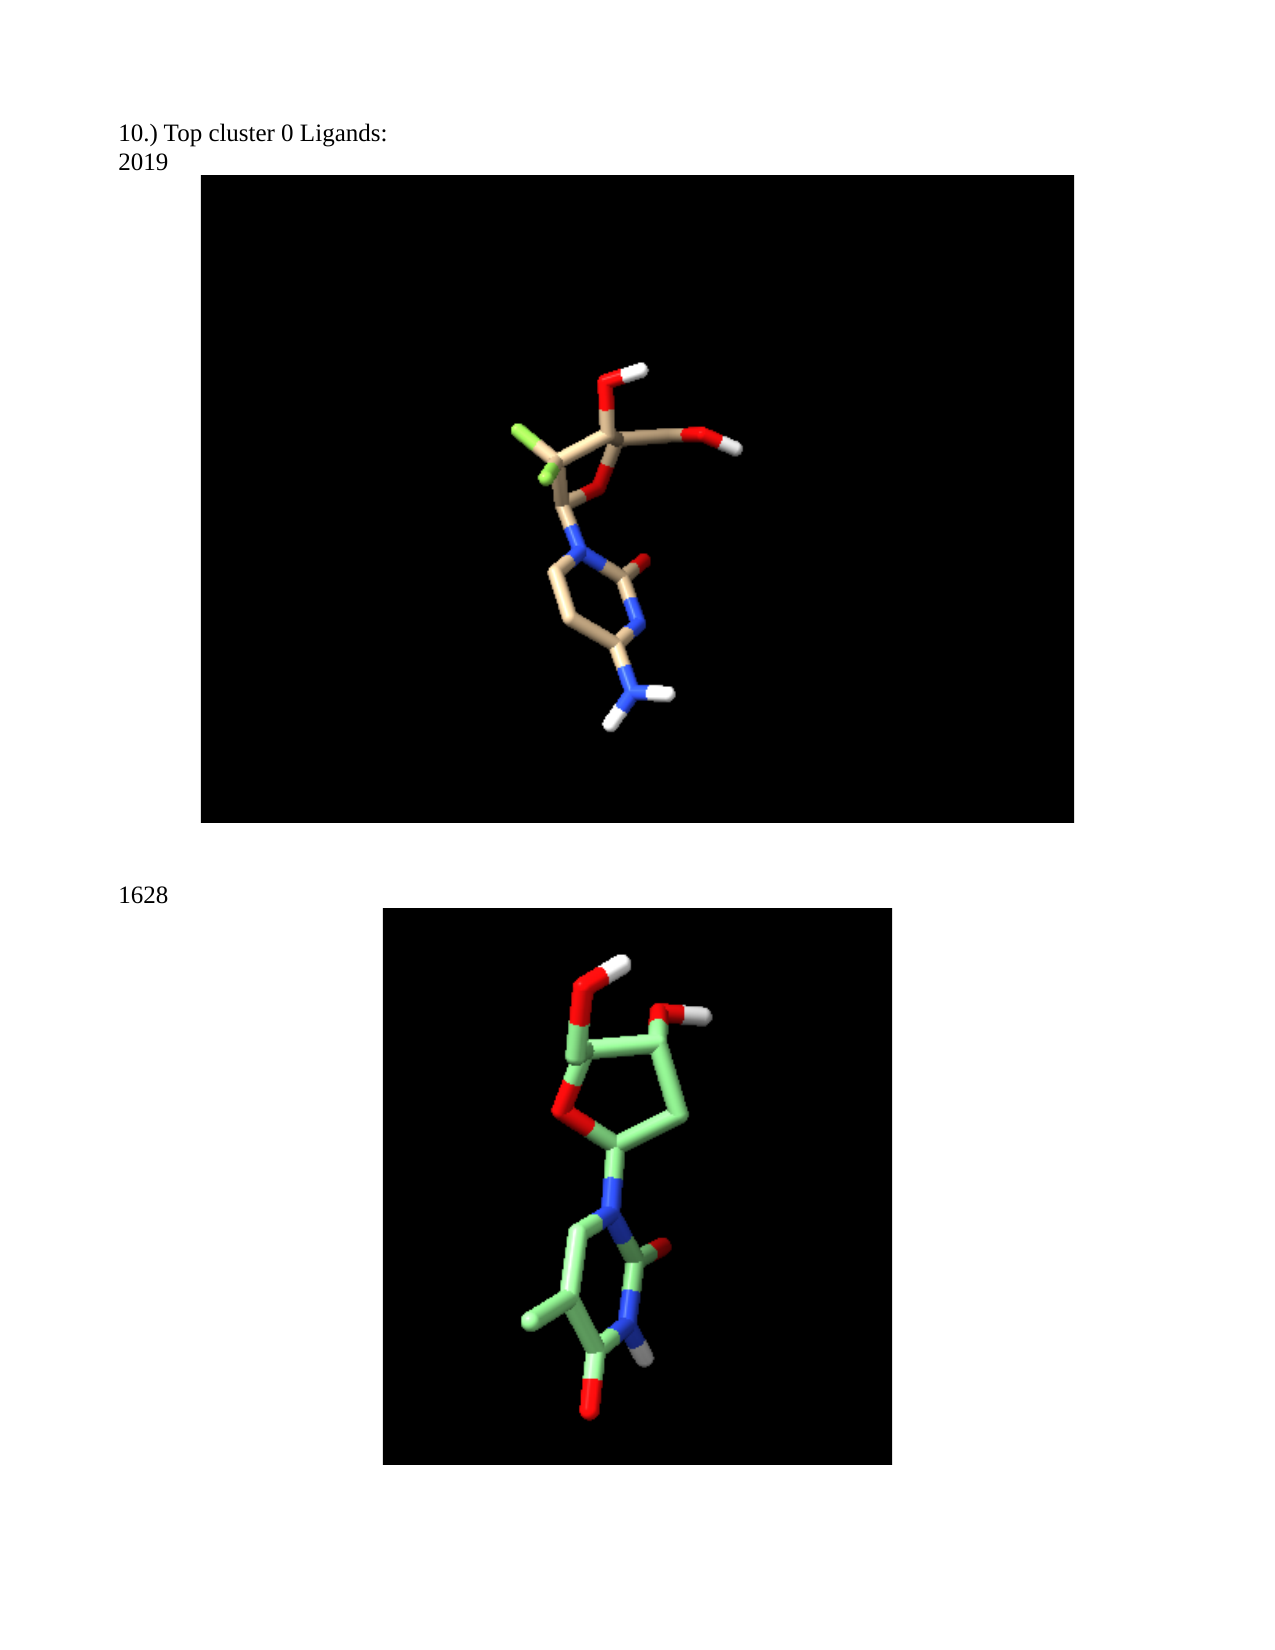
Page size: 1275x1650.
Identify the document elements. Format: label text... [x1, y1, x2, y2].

text 1628 [118, 880, 1157, 909]
text 10.) Top cluster 0 Ligands: [118, 118, 1157, 147]
picture [382, 908, 893, 1465]
text 2019 [118, 147, 1157, 176]
picture [200, 175, 1075, 823]
